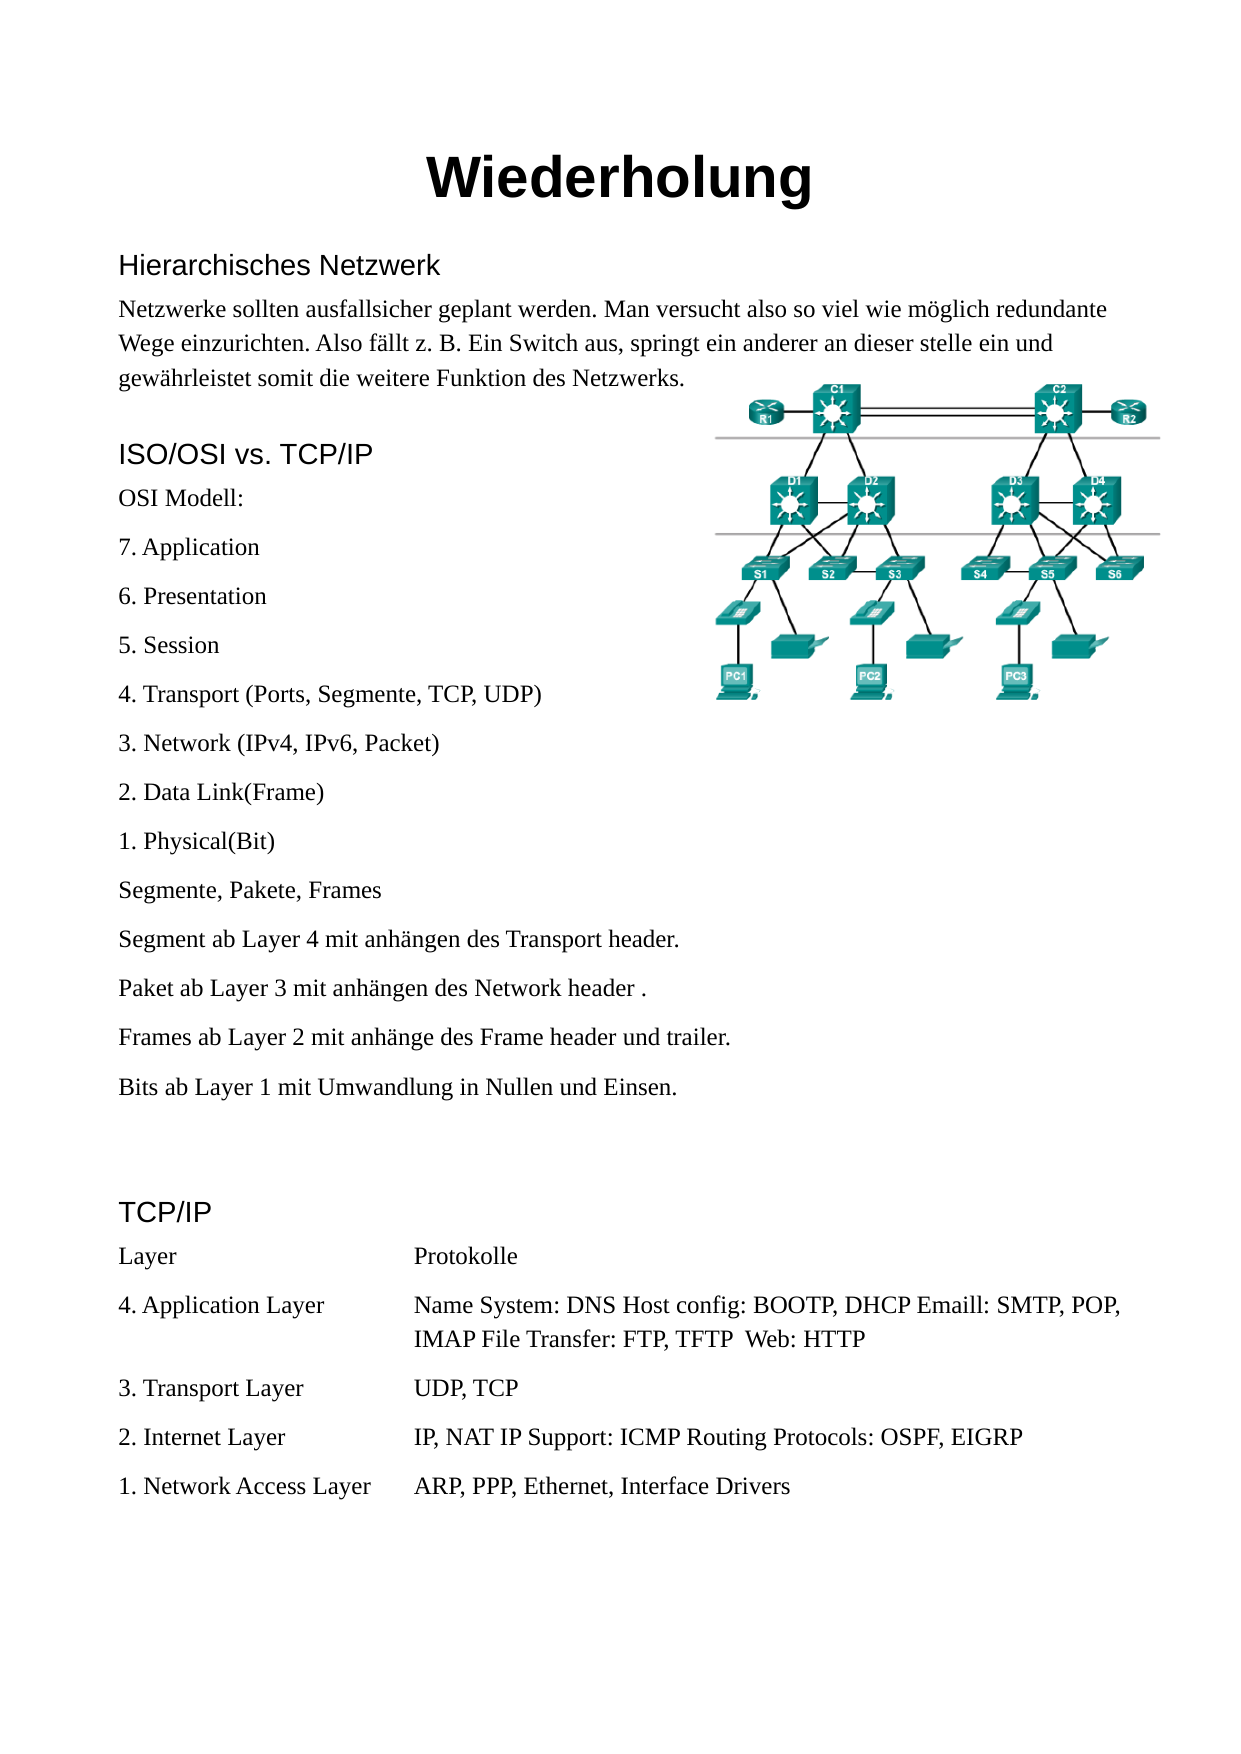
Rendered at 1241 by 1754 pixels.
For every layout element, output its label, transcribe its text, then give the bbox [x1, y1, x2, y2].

text Segmente, Pakete, Frames [118, 875, 1122, 904]
text Layer Protokolle [118, 1241, 1122, 1269]
subtitle TCP/IP [118, 1195, 1122, 1228]
text 4. Application Layer Name System: DNS Host config: BOOTP, DHCP Emaill: SMTP, POP, IMAP File Transfer: FTP, TFTP Web: HTTP [118, 1290, 1122, 1353]
text 2. Data Link(Frame) [118, 777, 1122, 806]
text OSI Modell: [118, 483, 710, 512]
text 4. Transport (Ports, Segmente, TCP, UDP) [118, 679, 710, 708]
text 1. Physical(Bit) [118, 826, 1122, 855]
title Wiederholung [118, 143, 1122, 210]
picture [710, 365, 1168, 710]
text 7. Application [118, 532, 710, 561]
text 3. Network (IPv4, IPv6, Packet) [118, 728, 1122, 757]
text 1. Network Access Layer ARP, PPP, Ethernet, Interface Drivers [118, 1471, 1122, 1500]
text 5. Session [118, 630, 710, 659]
text Frames ab Layer 2 mit anhänge des Frame header und trailer. [118, 1022, 1122, 1051]
text 6. Presentation [118, 581, 710, 610]
subtitle ISO/OSI vs. TCP/IP [118, 437, 710, 470]
text 3. Transport Layer UDP, TCP [118, 1373, 1122, 1402]
text Segment ab Layer 4 mit anhängen des Transport header. [118, 924, 1122, 953]
text Bits ab Layer 1 mit Umwandlung in Nullen und Einsen. [118, 1072, 1122, 1100]
text 2. Internet Layer IP, NAT IP Support: ICMP Routing Protocols: OSPF, EIGRP [118, 1422, 1122, 1451]
subtitle Hierarchisches Netzwerk [118, 248, 1122, 281]
text Netzwerke sollten ausfallsicher geplant werden. Man versucht also so viel wie möglich redundante Wege einzurichten. Also fällt z. B. Ein Switch aus, springt ein anderer an dieser stelle ein und gewährleistet somit die weitere Funktion des Netzwerks. [118, 294, 1122, 391]
text Paket ab Layer 3 mit anhängen des Network header . [118, 973, 1122, 1002]
